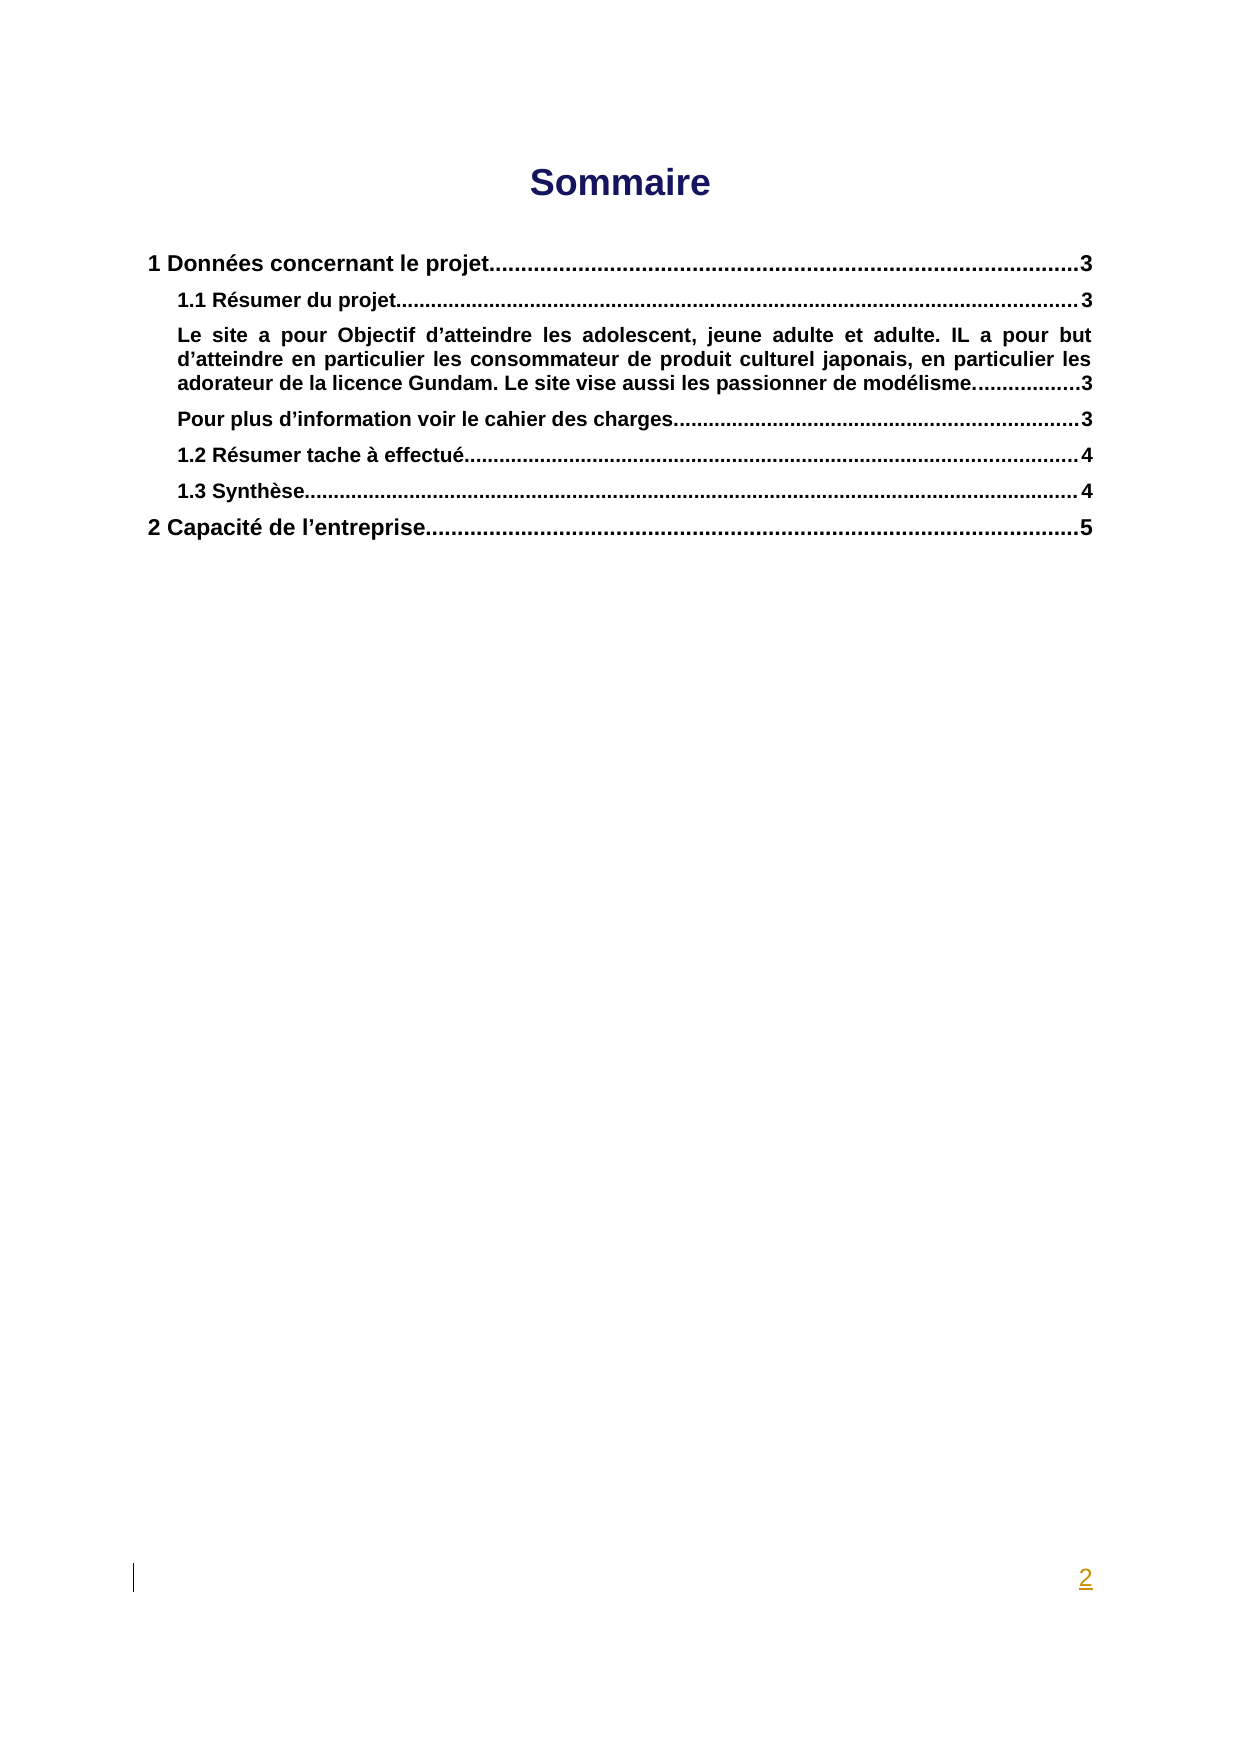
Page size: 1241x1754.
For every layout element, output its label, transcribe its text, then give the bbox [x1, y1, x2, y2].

text 1.3 Synthèse 4 [177, 478, 1093, 502]
text 1 Données concernant le projet 3 [148, 249, 1093, 276]
text 2 Capacité de l’entreprise 5 [148, 514, 1093, 541]
text Pour plus d’information voir le cahier des charges. 3 [177, 407, 1093, 431]
text Le site a pour Objectif d’atteindre les adolescent, jeune adulte et adulte. IL a pour but d’atteindre en particulier les consommateur de produit culturel japonais, en particulier les adorateur de la licence Gundam. Le site vise aussi les passionner de modélisme. 3 [177, 323, 1093, 395]
text 1.1 Résumer du projet 3 [177, 288, 1093, 312]
text 1.2 Résumer tache à effectué 4 [177, 443, 1093, 467]
subtitle Sommaire [148, 161, 1093, 204]
